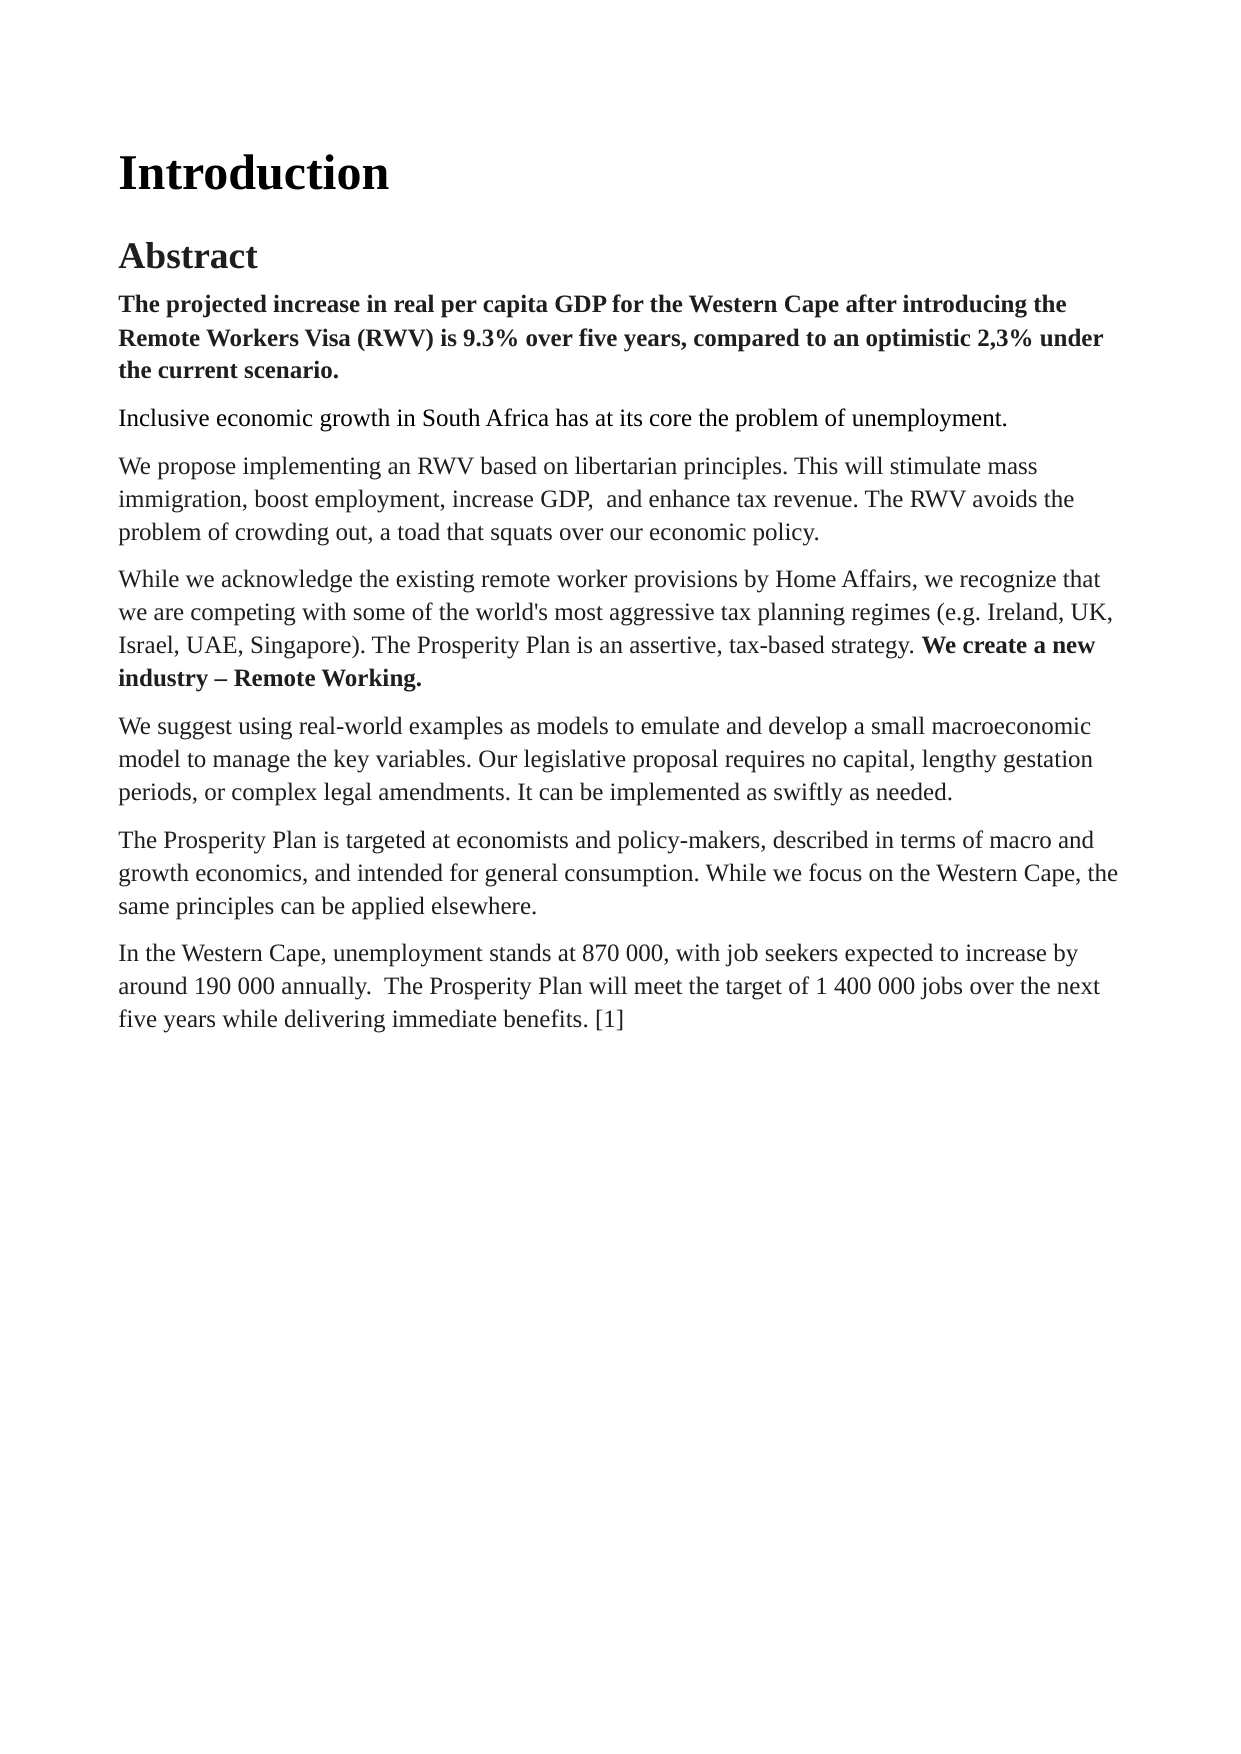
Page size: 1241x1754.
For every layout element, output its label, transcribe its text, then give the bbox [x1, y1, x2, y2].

subtitle Abstract [118, 234, 1122, 277]
text The Prosperity Plan is targeted at economists and policy-makers, described in terms of macro and growth economics, and intended for general consumption. While we focus on the Western Cape, the same principles can be applied elsewhere. [118, 825, 1122, 919]
text While we acknowledge the existing remote worker provisions by Home Affairs, we recognize that we are competing with some of the world's most aggressive tax planning regimes (e.g. Ireland, UK, Israel, UAE, Singapore). The Prosperity Plan is an assertive, tax-based strategy. We create a new industry – Remote Working. [118, 564, 1122, 692]
subtitle Introduction [118, 143, 1122, 201]
text We suggest using real-world examples as models to emulate and develop a small macroeconomic model to manage the key variables. Our legislative proposal requires no capital, lengthy gestation periods, or complex legal amendments. It can be implemented as swiftly as needed. [118, 711, 1122, 806]
text We propose implementing an RWV based on libertarian principles. This will stimulate mass immigration, boost employment, increase GDP, and enhance tax revenue. The RWV avoids the problem of crowding out, a toad that squats over our economic policy. [118, 451, 1122, 546]
text In the Western Cape, unemployment stands at 870 000, with job seekers expected to increase by around 190 000 annually. The Prosperity Plan will meet the target of 1 400 000 jobs over the next five years while delivering immediate benefits. [1] [118, 938, 1122, 1033]
text The projected increase in real per capita GDP for the Western Cape after introducing the Remote Workers Visa (RWV) is 9.3% over five years, compared to an optimistic 2,3% under the current scenario. [118, 289, 1122, 384]
text Inclusive economic growth in South Africa has at its core the problem of unemployment. [118, 403, 1122, 432]
